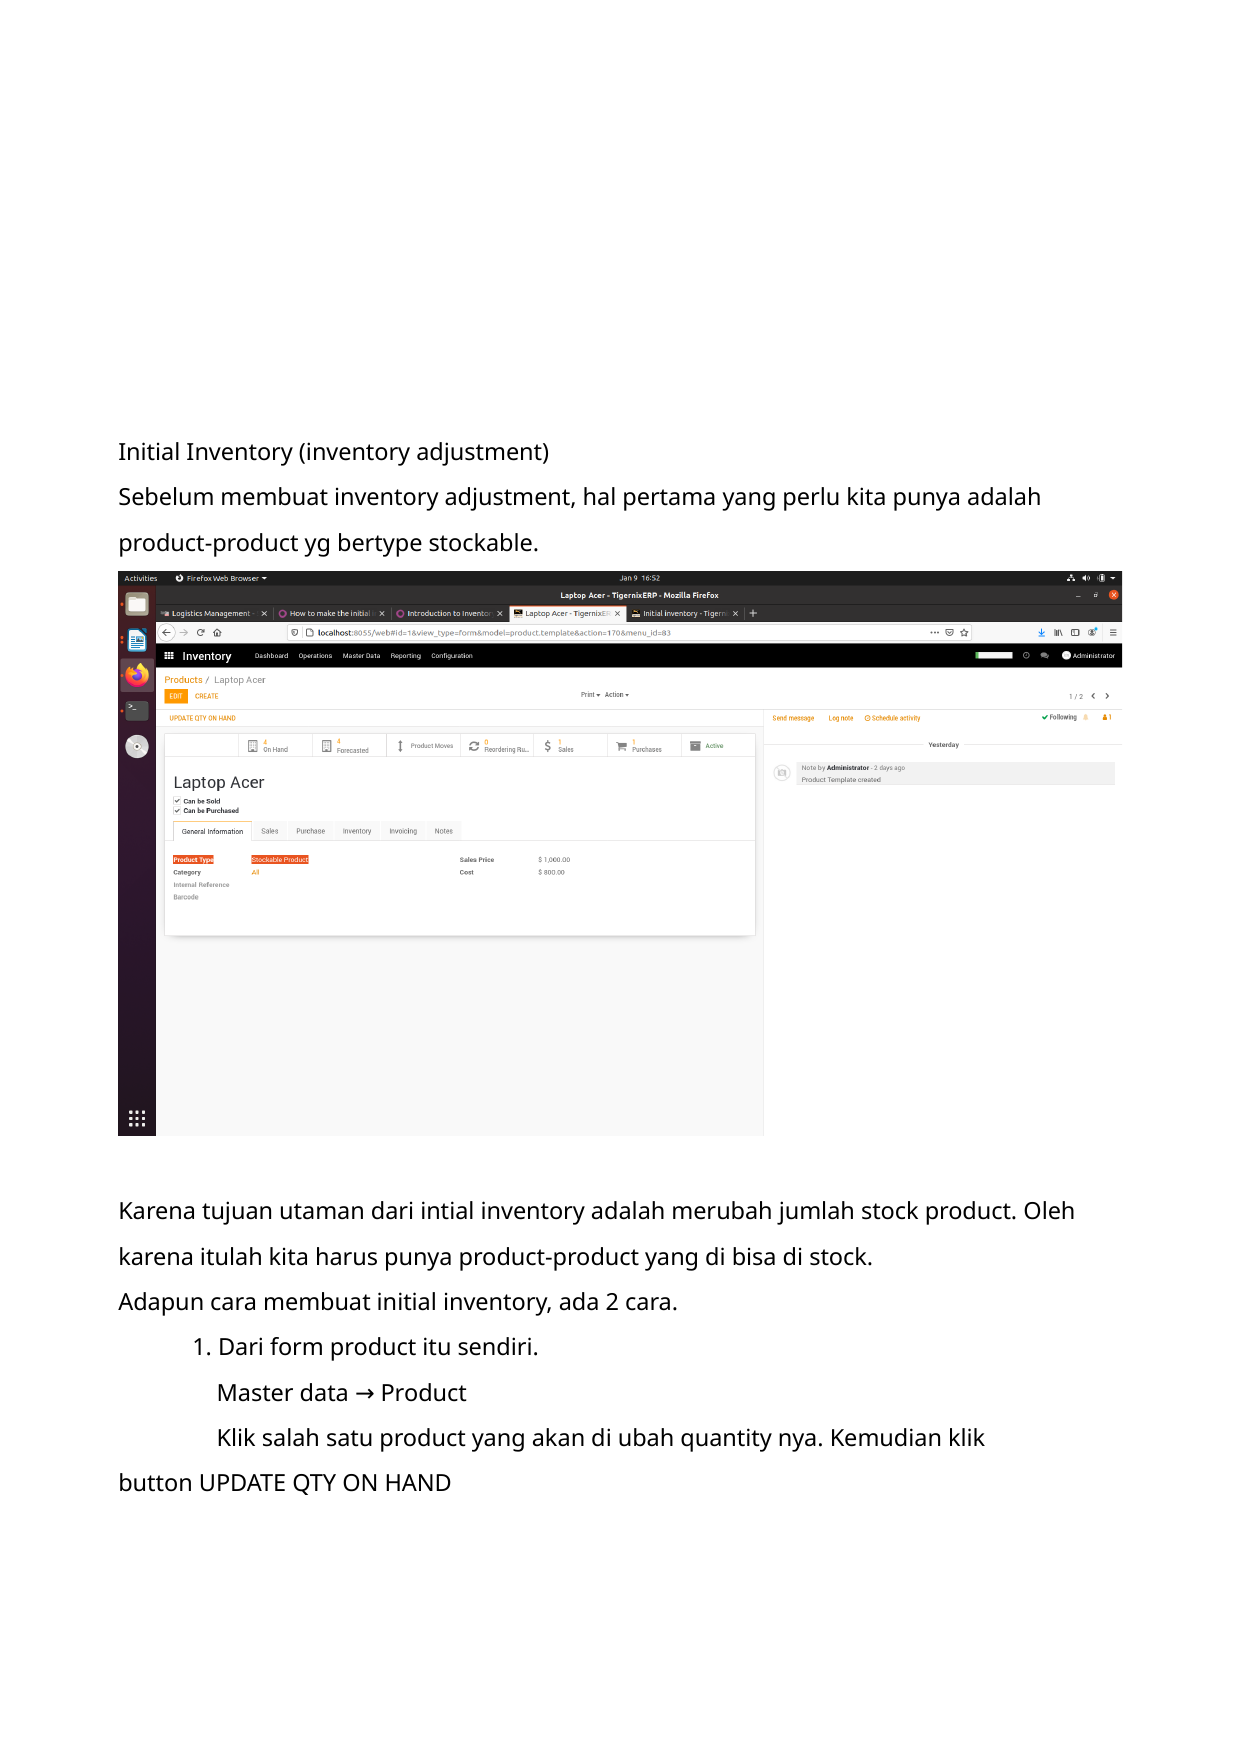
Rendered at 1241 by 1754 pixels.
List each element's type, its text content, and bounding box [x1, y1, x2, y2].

list 1. Dari form product itu sendiri. [118, 1331, 1122, 1362]
list Sebelum membuat inventory adjustment, hal pertama yang perlu kita punya adalah product-product yg bertype stockable. [118, 481, 1122, 558]
list Adapun cara membuat initial inventory, ada 2 cara. [118, 1285, 1122, 1317]
list Initial Inventory (inventory adjustment) [118, 435, 1122, 467]
picture [118, 571, 1123, 1136]
list Karena tujuan utaman dari intial inventory adalah merubah jumlah stock product. Oleh karena itulah kita harus punya product-product yang di bisa di stock. [118, 1194, 1122, 1272]
list Master data → Product [118, 1376, 1122, 1408]
list Klik salah satu product yang akan di ubah quantity nya. Kemudian klik button UPDATE QTY ON HAND [118, 1421, 1122, 1498]
